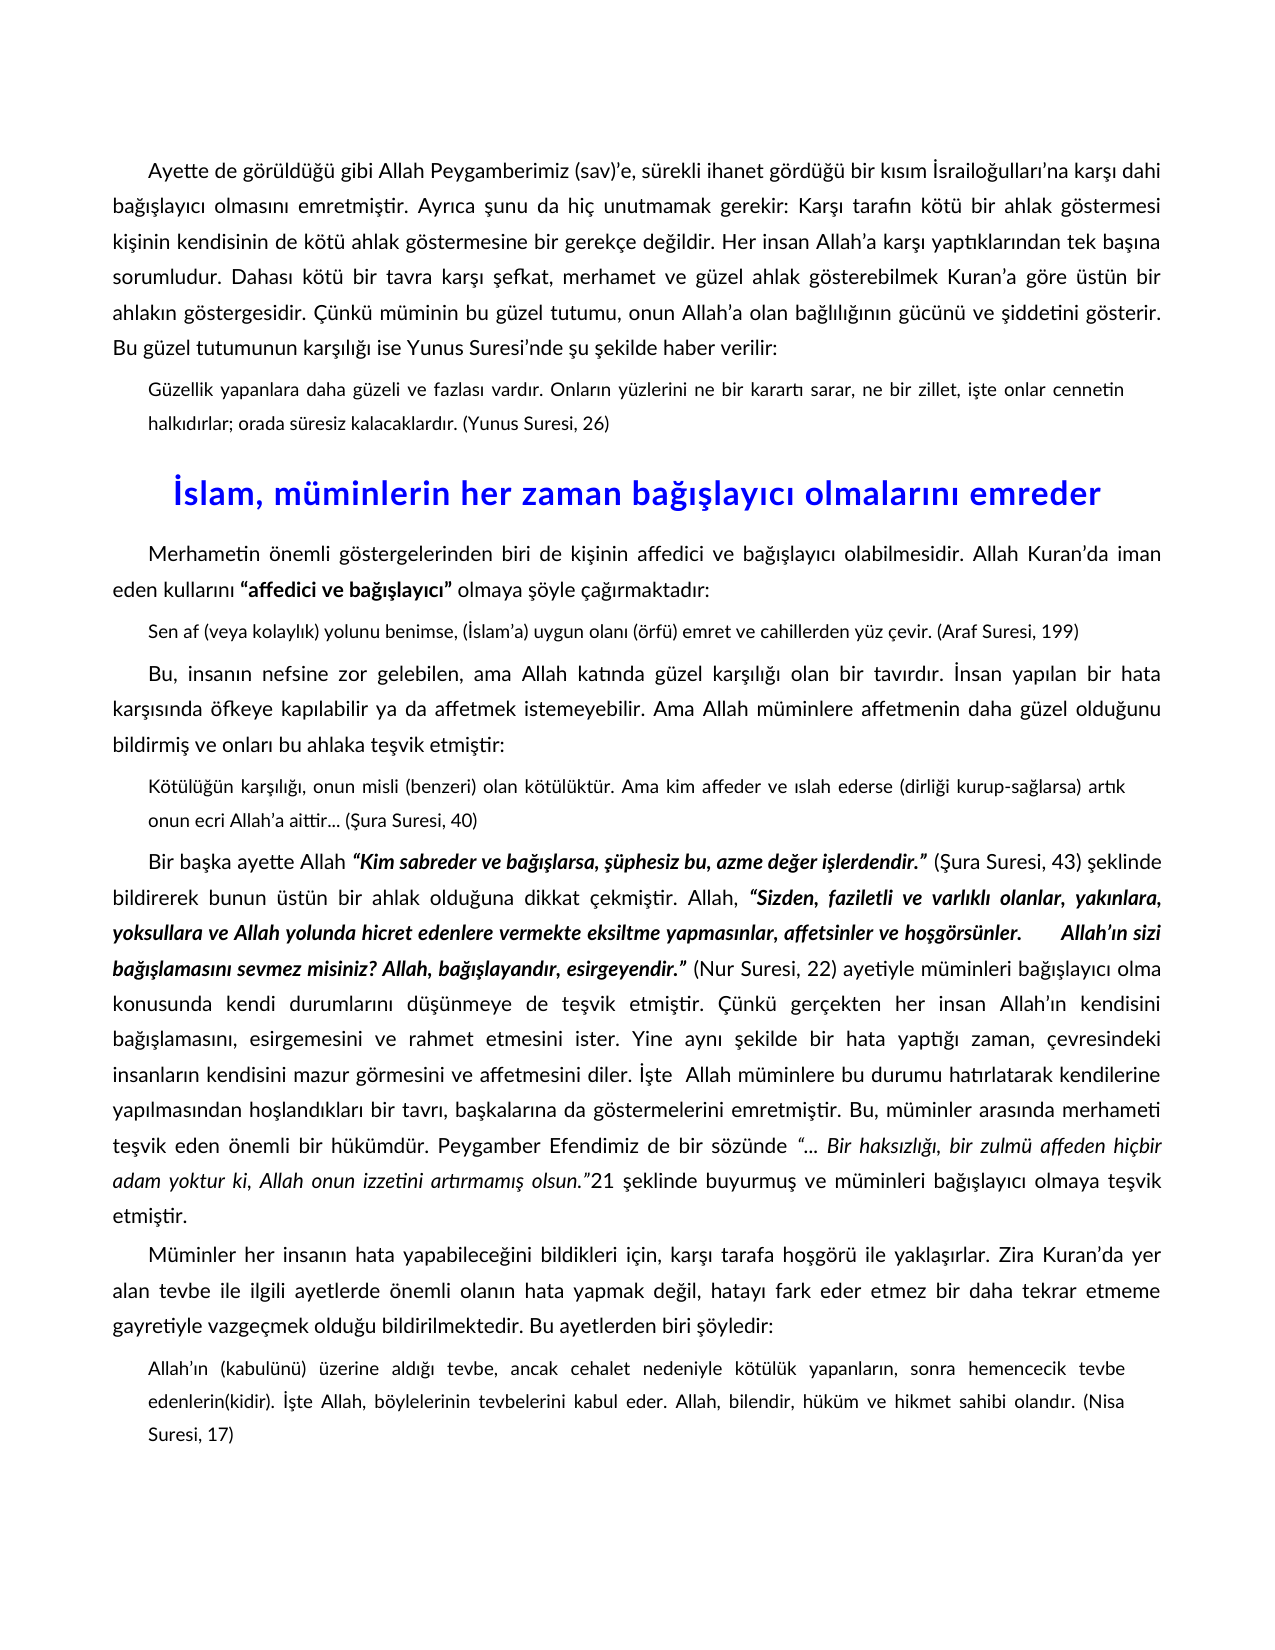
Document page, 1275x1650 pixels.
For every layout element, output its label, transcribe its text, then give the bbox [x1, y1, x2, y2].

text Ayette de görüldüğü gibi Allah Peygamberimiz (sav)’e, sürekli ihanet gördüğü bir kısım İsrailoğulları’na karşı dahi bağışlayıcı olmasını emretmiştir. Ayrıca şunu da hiç unutmamak gerekir: Karşı tarafın kötü bir ahlak göstermesi kişinin kendisinin de kötü ahlak göstermesine bir gerekçe değildir. Her insan Allah’a karşı yaptıklarından tek başına sorumludur. Dahası kötü bir tavra karşı şefkat, merhamet ve güzel ahlak gösterebilmek Kuran’a göre üstün bir ahlakın göstergesidir. Çünkü müminin bu güzel tutumu, onun Allah’a olan bağlılığının gücünü ve şiddetini gösterir. Bu güzel tutumunun karşılığı ise Yunus Suresi’nde şu şekilde haber verilir: [112, 150, 1162, 362]
text Bir başka ayette Allah “Kim sabreder ve bağışlarsa, şüphesiz bu, azme değer işlerdendir.” (Şura Suresi, 43) şeklinde bildirerek bunun üstün bir ahlak olduğuna dikkat çekmiştir. Allah, “Sizden, faziletli ve varlıklı olanlar, yakınlara, yoksullara ve Allah yolunda hicret edenlere vermekte eksiltme yapmasınlar, affetsinler ve hoşgörsünler. Allah’ın sizi bağışlamasını sevmez misiniz? Allah, bağışlayandır, esirgeyendir.” (Nur Suresi, 22) ayetiyle müminleri bağışlayıcı olma konusunda kendi durumlarını düşünmeye de teşvik etmiştir. Çünkü gerçekten her insan Allah’ın kendisini bağışlamasını, esirgemesini ve rahmet etmesini ister. Yine aynı şekilde bir hata yaptığı zaman, çevresindeki insanların kendisini mazur görmesini ve affetmesini diler. İşte Allah müminlere bu durumu hatırlatarak kendilerine yapılmasından hoşlandıkları bir tavrı, başkalarına da göstermelerini emretmiştir. Bu, müminler arasında merhameti teşvik eden önemli bir hükümdür. Peygamber Efendimiz de bir sözünde “... Bir haksızlığı, bir zulmü affeden hiçbir adam yoktur ki, Allah onun izzetini artırmamış olsun.”21 şeklinde buyurmuş ve müminleri bağışlayıcı olmaya teşvik etmiştir. [112, 841, 1162, 1231]
text Kötülüğün karşılığı, onun misli (benzeri) olan kötülüktür. Ama kim affeder ve ıslah ederse (dirliği kurup-sağlarsa) artık onun ecri Allah’a aittir... (Şura Suresi, 40) [148, 767, 1127, 834]
text Allah’ın (kabulünü) üzerine aldığı tevbe, ancak cehalet nedeniyle kötülük yapanların, sonra hemencecik tevbe edenlerin(kidir). İşte Allah, böylelerinin tevbelerini kabul eder. Allah, bilendir, hüküm ve hikmet sahibi olandır. (Nisa Suresi, 17) [148, 1348, 1127, 1448]
text Merhametin önemli göstergelerinden biri de kişinin affedici ve bağışlayıcı olabilmesidir. Allah Kuran’da iman eden kullarını “affedici ve bağışlayıcı” olmaya şöyle çağırmaktadır: [112, 533, 1162, 604]
text Sen af (veya kolaylık) yolunu benimse, (İslam’a) uygun olanı (örfü) emret ve cahillerden yüz çevir. (Araf Suresi, 199) [148, 612, 1127, 645]
text Müminler her insanın hata yapabileceğini bildikleri için, karşı tarafa hoşgörü ile yaklaşırlar. Zira Kuran’da yer alan tevbe ile ilgili ayetlerde önemli olanın hata yapmak değil, hatayı fark eder etmez bir daha tekrar etmeme gayretiyle vazgeçmek olduğu bildirilmektedir. Bu ayetlerden biri şöyledir: [112, 1234, 1162, 1341]
text Güzellik yapanlara daha güzeli ve fazlası vardır. Onların yüzlerini ne bir karartı sarar, ne bir zillet, işte onlar cennetin halkıdırlar; orada süresiz kalacaklardır. (Yunus Suresi, 26) [148, 370, 1127, 437]
text Bu, insanın nefsine zor gelebilen, ama Allah katında güzel karşılığı olan bir tavırdır. İnsan yapılan bir hata karşısında öfkeye kapılabilir ya da affetmek istemeyebilir. Ama Allah müminlere affetmenin daha güzel olduğunu bildirmiş ve onları bu ahlaka teşvik etmiştir: [112, 653, 1162, 759]
text İslam, müminlerin her zaman bağışlayıcı olmalarını emreder [112, 472, 1162, 514]
